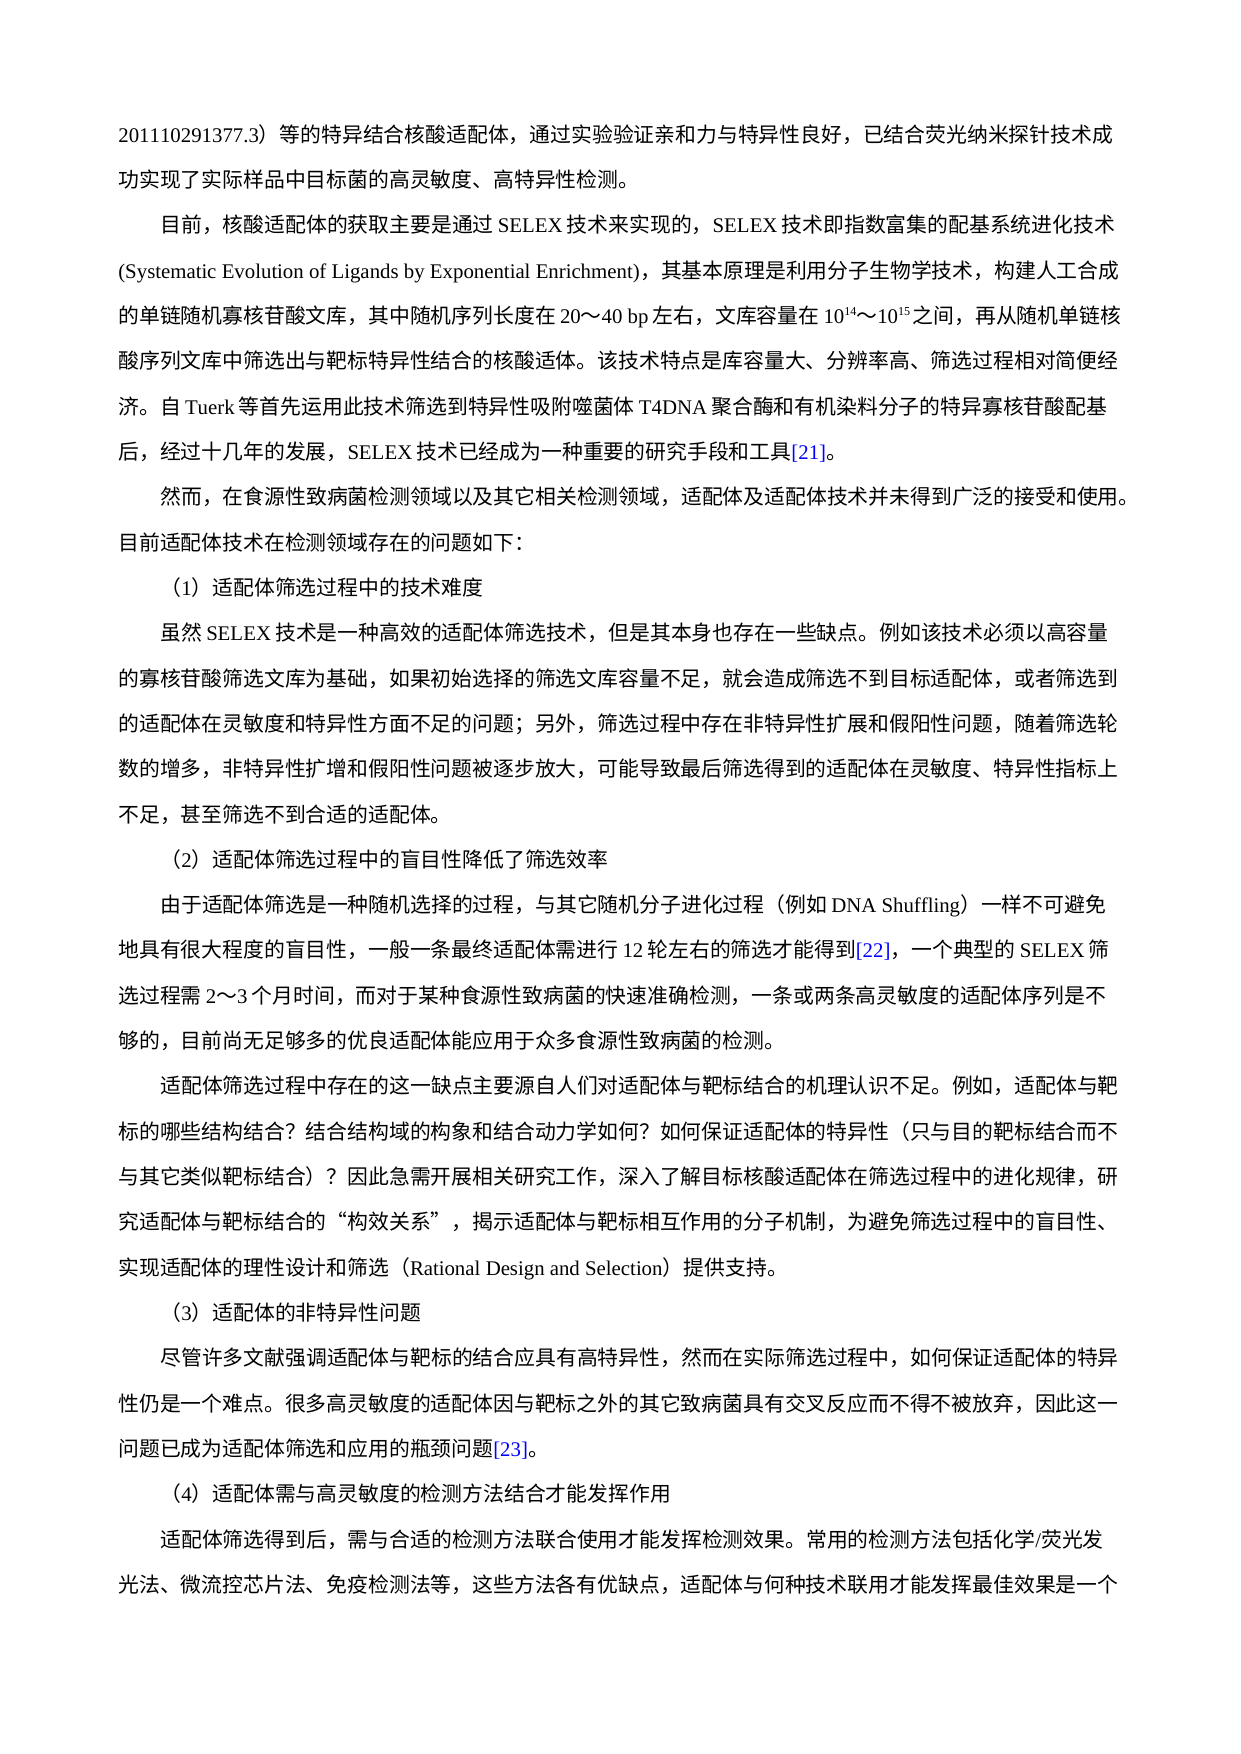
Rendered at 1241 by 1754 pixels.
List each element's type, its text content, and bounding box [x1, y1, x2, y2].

text 由于适配体筛选是一种随机选择的过程，与其它随机分子进化过程（例如DNA Shuffling）一样不可避免地具有很大程度的盲目性，一般一条最终适配体需进行12轮左右的筛选才能得到[22]，一个典型的SELEX筛选过程需2～3个月时间，而对于某种食源性致病菌的快速准确检测，一条或两条高灵敏度的适配体序列是不够的，目前尚无足够多的优良适配体能应用于众多食源性致病菌的检测。 [118, 888, 1122, 1054]
text （1）适配体筛选过程中的技术难度 [118, 571, 1122, 601]
text 目前，核酸适配体的获取主要是通过SELEX技术来实现的，SELEX技术即指数富集的配基系统进化技术(Systematic Evolution of Ligands by Exponential Enrichment)，其基本原理是利用分子生物学技术，构建人工合成的单链随机寡核苷酸文库，其中随机序列长度在20～40 bp左右，文库容量在1014～1015之间，再从随机单链核酸序列文库中筛选出与靶标特异性结合的核酸适体。该技术特点是库容量大、分辨率高、筛选过程相对简便经济。自Tuerk等首先运用此技术筛选到特异性吸附噬菌体T4DNA聚合酶和有机染料分子的特异寡核苷酸配基后，经过十几年的发展，SELEX技术已经成为一种重要的研究手段和工具[21]。 [118, 209, 1122, 466]
text 然而，在食源性致病菌检测领域以及其它相关检测领域，适配体及适配体技术并未得到广泛的接受和使用。目前适配体技术在检测领域存在的问题如下： [118, 481, 1122, 556]
text 201110291377.3）等的特异结合核酸适配体，通过实验验证亲和力与特异性良好，已结合荧光纳米探针技术成功实现了实际样品中目标菌的高灵敏度、高特异性检测。 [118, 118, 1122, 194]
text （4）适配体需与高灵敏度的检测方法结合才能发挥作用 [118, 1477, 1122, 1508]
text 适配体筛选得到后，需与合适的检测方法联合使用才能发挥检测效果。常用的检测方法包括化学/荧光发光法、微流控芯片法、免疫检测法等，这些方法各有优缺点，适配体与何种技术联用才能发挥最佳效果是一个 [118, 1523, 1122, 1598]
text 适配体筛选过程中存在的这一缺点主要源自人们对适配体与靶标结合的机理认识不足。例如，适配体与靶标的哪些结构结合？结合结构域的构象和结合动力学如何？如何保证适配体的特异性（只与目的靶标结合而不与其它类似靶标结合）？因此急需开展相关研究工作，深入了解目标核酸适配体在筛选过程中的进化规律，研究适配体与靶标结合的“构效关系”，揭示适配体与靶标相互作用的分子机制，为避免筛选过程中的盲目性、实现适配体的理性设计和筛选（Rational Design and Selection）提供支持。 [118, 1070, 1122, 1281]
text 尽管许多文献强调适配体与靶标的结合应具有高特异性，然而在实际筛选过程中，如何保证适配体的特异性仍是一个难点。很多高灵敏度的适配体因与靶标之外的其它致病菌具有交叉反应而不得不被放弃，因此这一问题已成为适配体筛选和应用的瓶颈问题[23]。 [118, 1342, 1122, 1462]
text （2）适配体筛选过程中的盲目性降低了筛选效率 [118, 843, 1122, 873]
text 虽然SELEX技术是一种高效的适配体筛选技术，但是其本身也存在一些缺点。例如该技术必须以高容量的寡核苷酸筛选文库为基础，如果初始选择的筛选文库容量不足，就会造成筛选不到目标适配体，或者筛选到的适配体在灵敏度和特异性方面不足的问题；另外，筛选过程中存在非特异性扩展和假阳性问题，随着筛选轮数的增多，非特异性扩增和假阳性问题被逐步放大，可能导致最后筛选得到的适配体在灵敏度、特异性指标上不足，甚至筛选不到合适的适配体。 [118, 617, 1122, 828]
text （3）适配体的非特异性问题 [118, 1296, 1122, 1326]
